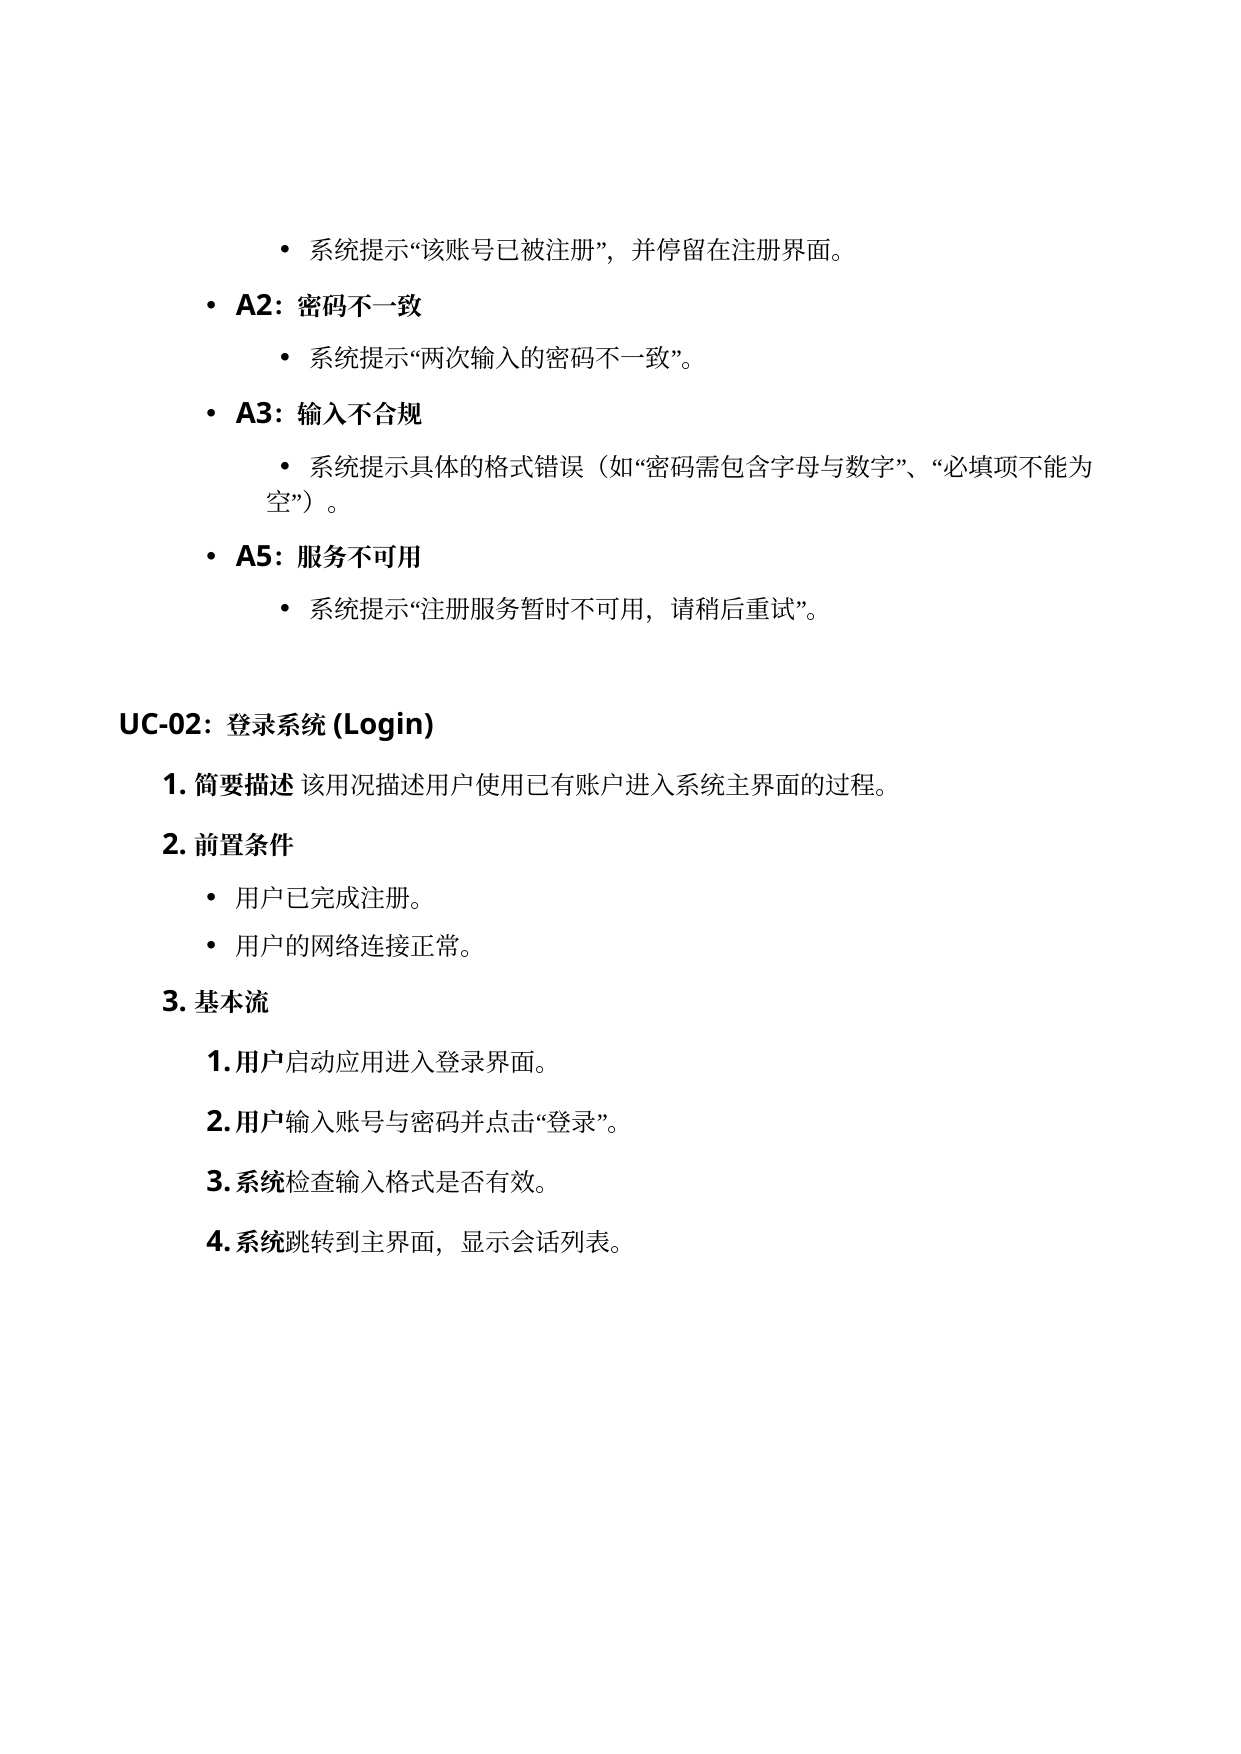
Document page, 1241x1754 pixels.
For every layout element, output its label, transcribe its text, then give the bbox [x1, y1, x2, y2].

list 系统提示“注册服务暂时不可用，请稍后重试”。 [236, 595, 1122, 625]
list A5：服务不可用 [162, 535, 1122, 575]
list 用户已完成注册。 [162, 884, 1122, 913]
text 2. 前置条件 [118, 824, 1122, 863]
list 用户输入账号与密码并点击“登录”。 [162, 1100, 1122, 1140]
list A2：密码不一致 [162, 284, 1122, 324]
list 系统提示具体的格式错误（如“密码需包含字母与数字”、“必填项不能为空”）。 [236, 453, 1122, 517]
list 用户的网络连接正常。 [162, 932, 1122, 962]
text 1. 简要描述 该用况描述用户使用已有账户进入系统主界面的过程。 [118, 763, 1122, 803]
list 用户启动应用进入登录界面。 [162, 1040, 1122, 1080]
list 系统提示“该账号已被注册”，并停留在注册界面。 [236, 236, 1122, 266]
list A3：输入不合规 [162, 393, 1122, 432]
list 系统检查输入格式是否有效。 [162, 1160, 1122, 1200]
text 3. 基本流 [118, 980, 1122, 1020]
text UC-02：登录系统 (Login) [118, 703, 1122, 743]
list 系统跳转到主界面，显示会话列表。 [162, 1220, 1122, 1260]
list 系统提示“两次输入的密码不一致”。 [236, 344, 1122, 374]
